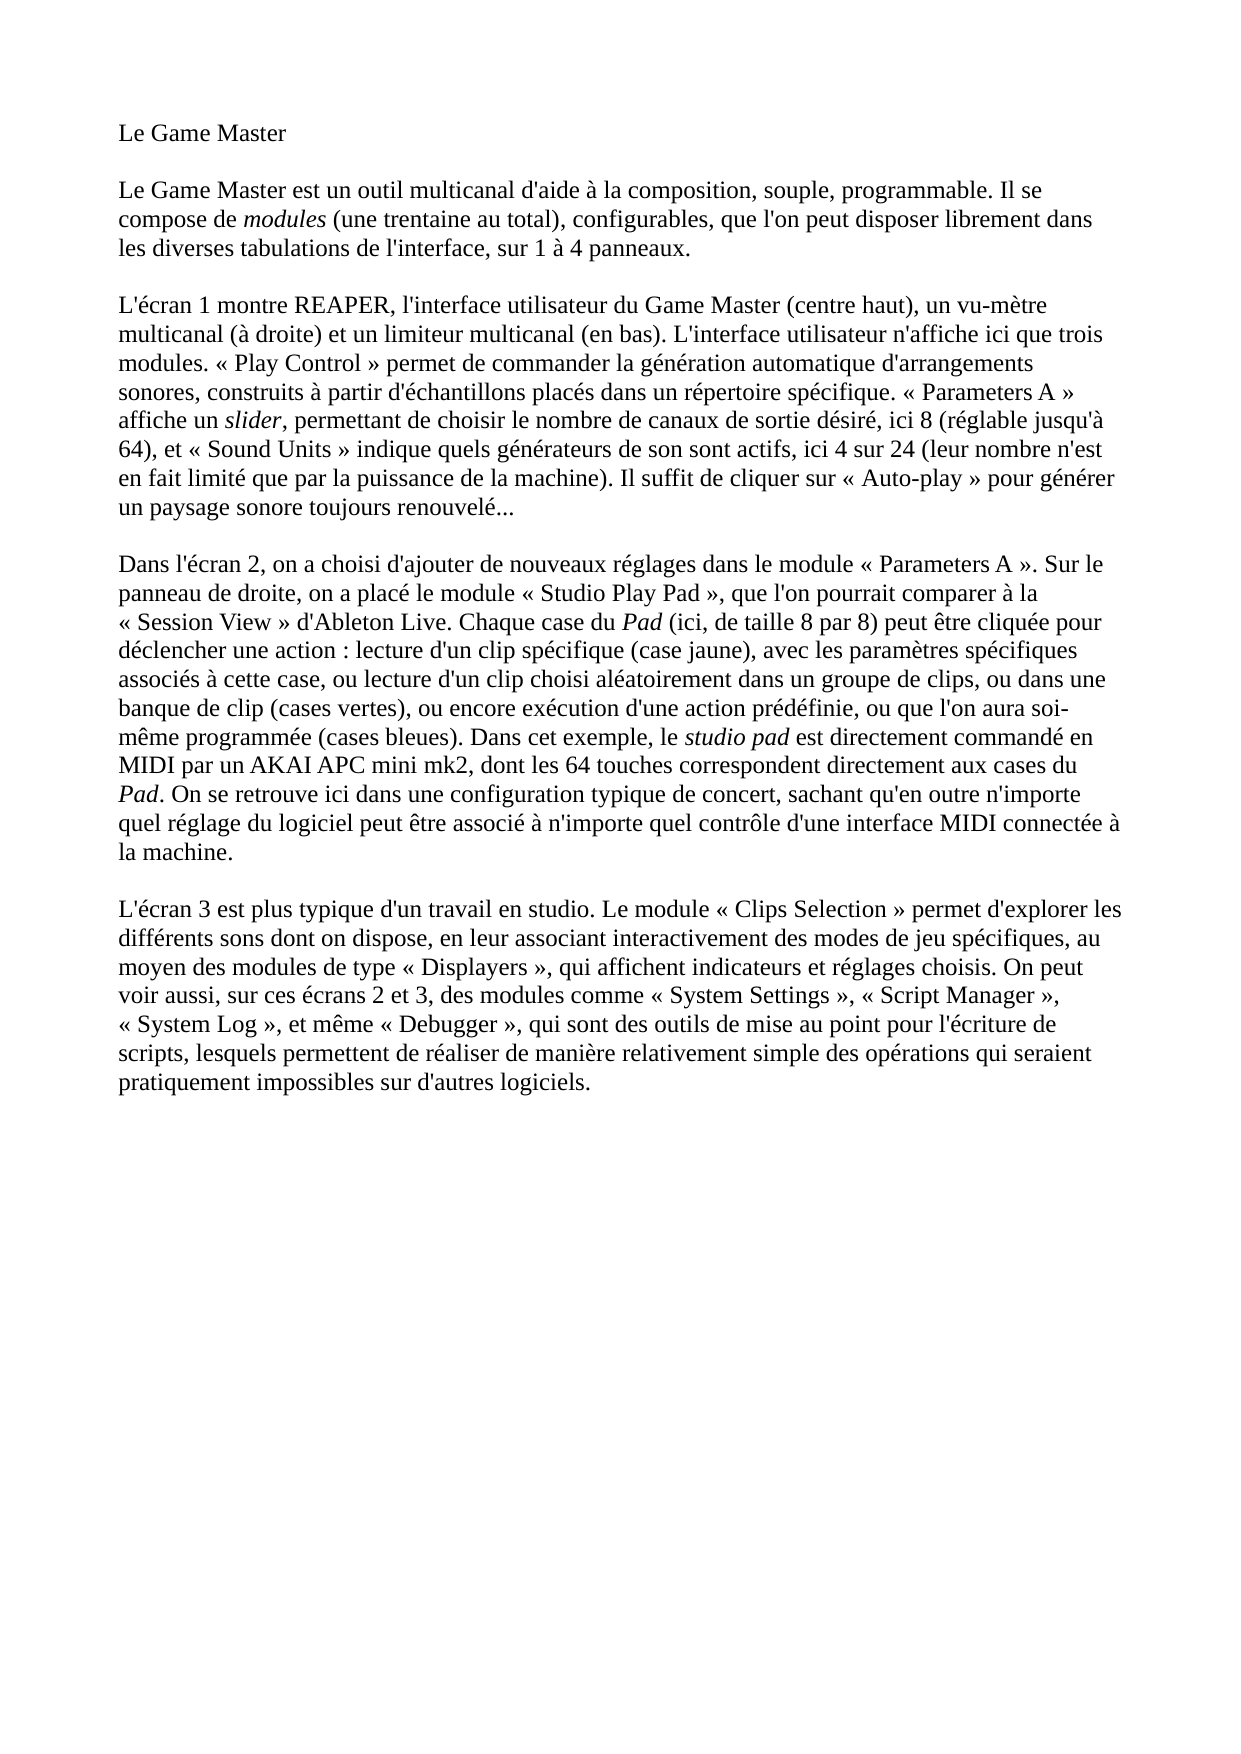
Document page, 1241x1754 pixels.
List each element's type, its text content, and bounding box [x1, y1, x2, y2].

text Dans l'écran 2, on a choisi d'ajouter de nouveaux réglages dans le module « Parameters A ». Sur le panneau de droite, on a placé le module « Studio Play Pad », que l'on pourrait comparer à la « Session View » d'Ableton Live. Chaque case du Pad (ici, de taille 8 par 8) peut être cliquée pour déclencher une action : lecture d'un clip spécifique (case jaune), avec les paramètres spécifiques associés à cette case, ou lecture d'un clip choisi aléatoirement dans un groupe de clips, ou dans une banque de clip (cases vertes), ou encore exécution d'une action prédéfinie, ou que l'on aura soi-même programmée (cases bleues). Dans cet exemple, le studio pad est directement commandé en MIDI par un AKAI APC mini mk2, dont les 64 touches correspondent directement aux cases du Pad. On se retrouve ici dans une configuration typique de concert, sachant qu'en outre n'importe quel réglage du logiciel peut être associé à n'importe quel contrôle d'une interface MIDI connectée à la machine. [118, 549, 1122, 866]
text L'écran 3 est plus typique d'un travail en studio. Le module « Clips Selection » permet d'explorer les différents sons dont on dispose, en leur associant interactivement des modes de jeu spécifiques, au moyen des modules de type « Displayers », qui affichent indicateurs et réglages choisis. On peut voir aussi, sur ces écrans 2 et 3, des modules comme « System Settings », « Script Manager », « System Log », et même « Debugger », qui sont des outils de mise au point pour l'écriture de scripts, lesquels permettent de réaliser de manière relativement simple des opérations qui seraient pratiquement impossibles sur d'autres logiciels. [118, 894, 1122, 1096]
text Le Game Master est un outil multicanal d'aide à la composition, souple, programmable. Il se compose de modules (une trentaine au total), configurables, que l'on peut disposer librement dans les diverses tabulations de l'interface, sur 1 à 4 panneaux. [118, 176, 1122, 262]
text L'écran 1 montre REAPER, l'interface utilisateur du Game Master (centre haut), un vu-mètre multicanal (à droite) et un limiteur multicanal (en bas). L'interface utilisateur n'affiche ici que trois modules. « Play Control » permet de commander la génération automatique d'arrangements sonores, construits à partir d'échantillons placés dans un répertoire spécifique. « Parameters A » affiche un slider, permettant de choisir le nombre de canaux de sortie désiré, ici 8 (réglable jusqu'à 64), et « Sound Units » indique quels générateurs de son sont actifs, ici 4 sur 24 (leur nombre n'est en fait limité que par la puissance de la machine). Il suffit de cliquer sur « Auto-play » pour générer un paysage sonore toujours renouvelé... [118, 291, 1122, 521]
text Le Game Master [118, 118, 1122, 147]
